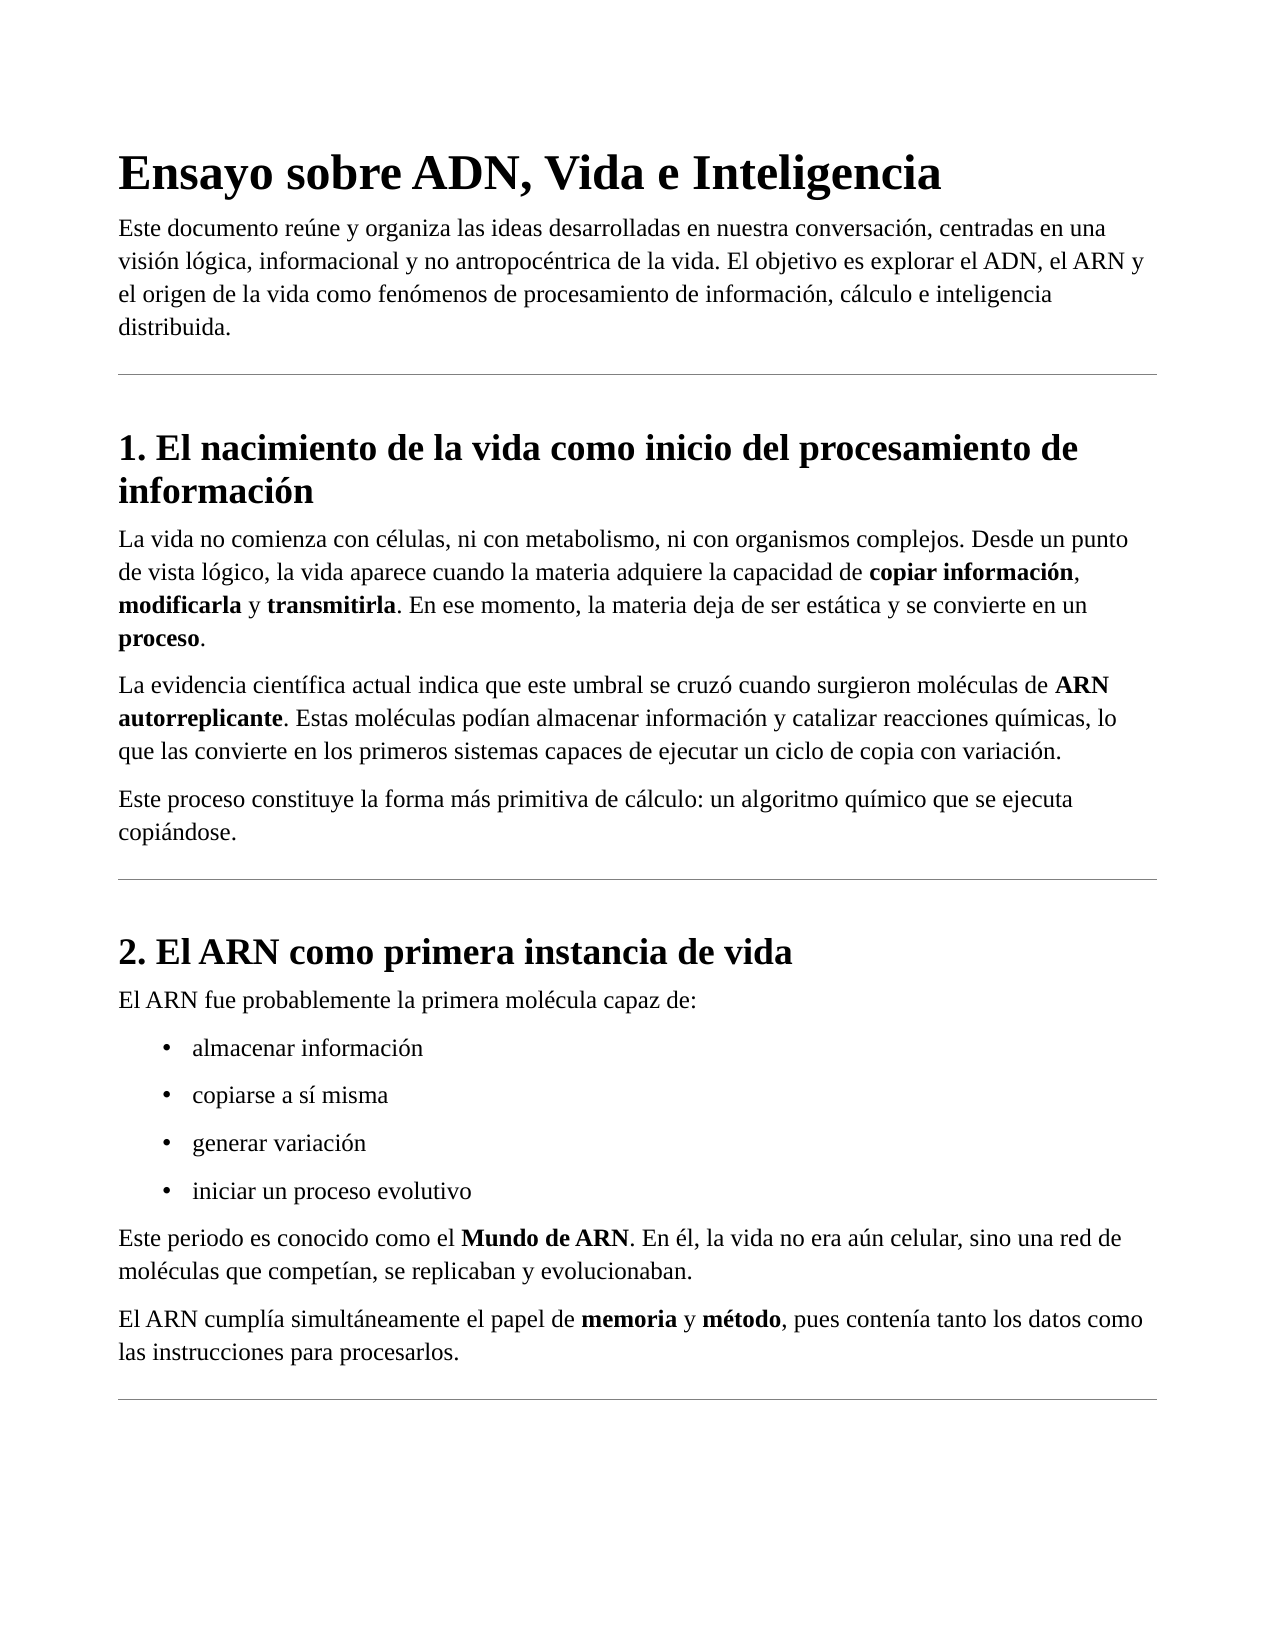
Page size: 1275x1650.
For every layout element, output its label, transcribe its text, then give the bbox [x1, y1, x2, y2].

text Este documento reúne y organiza las ideas desarrolladas en nuestra conversación, centradas en una visión lógica, informacional y no antropocéntrica de la vida. El objetivo es explorar el ADN, el ARN y el origen de la vida como fenómenos de procesamiento de información, cálculo e inteligencia distribuida. [118, 213, 1157, 341]
text Este proceso constituye la forma más primitiva de cálculo: un algoritmo químico que se ejecuta copiándose. [118, 784, 1157, 846]
text El ARN fue probablemente la primera molécula capaz de: [118, 985, 1157, 1014]
subtitle 1. El nacimiento de la vida como inicio del procesamiento de información [118, 425, 1157, 511]
subtitle 2. El ARN como primera instancia de vida [118, 930, 1157, 973]
list iniciar un proceso evolutivo [162, 1176, 1157, 1204]
text La evidencia científica actual indica que este umbral se cruzó cuando surgieron moléculas de ARN autorreplicante. Estas moléculas podían almacenar información y catalizar reacciones químicas, lo que las convierte en los primeros sistemas capaces de ejecutar un ciclo de copia con variación. [118, 670, 1157, 765]
subtitle Ensayo sobre ADN, Vida e Inteligencia [118, 143, 1157, 201]
text La vida no comienza con células, ni con metabolismo, ni con organismos complejos. Desde un punto de vista lógico, la vida aparece cuando la materia adquiere la capacidad de copiar información, modificarla y transmitirla. En ese momento, la materia deja de ser estática y se convierte en un proceso. [118, 524, 1157, 651]
list copiarse a sí misma [162, 1081, 1157, 1109]
list generar variación [162, 1128, 1157, 1157]
list almacenar información [162, 1033, 1157, 1062]
text Este periodo es conocido como el Mundo de ARN. En él, la vida no era aún celular, sino una red de moléculas que competían, se replicaban y evolucionaban. [118, 1223, 1157, 1285]
text El ARN cumplía simultáneamente el papel de memoria y método, pues contenía tanto los datos como las instrucciones para procesarlos. [118, 1304, 1157, 1366]
